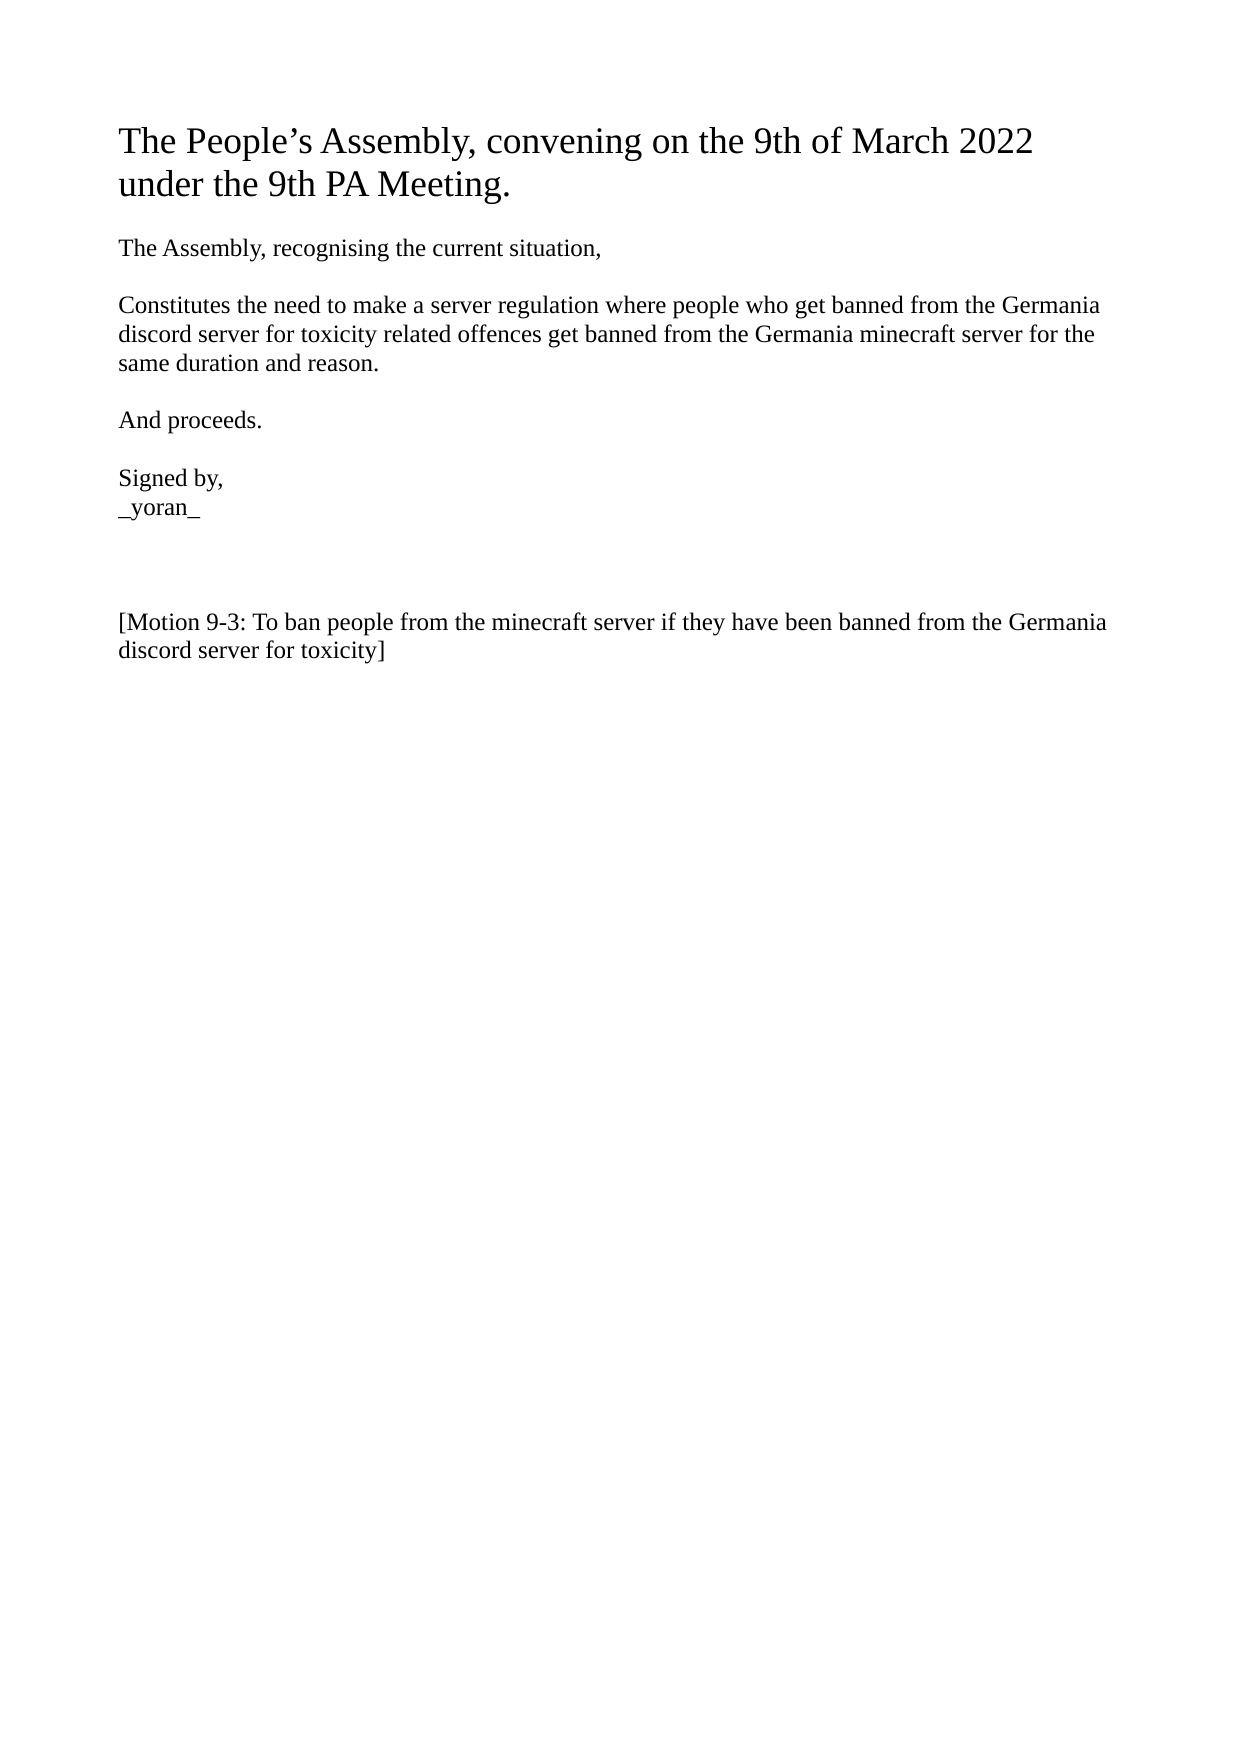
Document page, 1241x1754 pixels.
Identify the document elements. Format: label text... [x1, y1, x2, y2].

text [Motion 9-3: To ban people from the minecraft server if they have been banned from the Germania discord server for toxicity] [118, 607, 1122, 664]
text Signed by, [118, 463, 1122, 492]
text The Assembly, recognising the current situation, [118, 233, 1122, 262]
text The People’s Assembly, convening on the 9th of March 2022 under the 9th PA Meeting. [118, 118, 1122, 204]
text And proceeds. [118, 406, 1122, 434]
text _yoran_ [118, 492, 1122, 521]
text Constitutes the need to make a server regulation where people who get banned from the Germania discord server for toxicity related offences get banned from the Germania minecraft server for the same duration and reason. [118, 291, 1122, 377]
